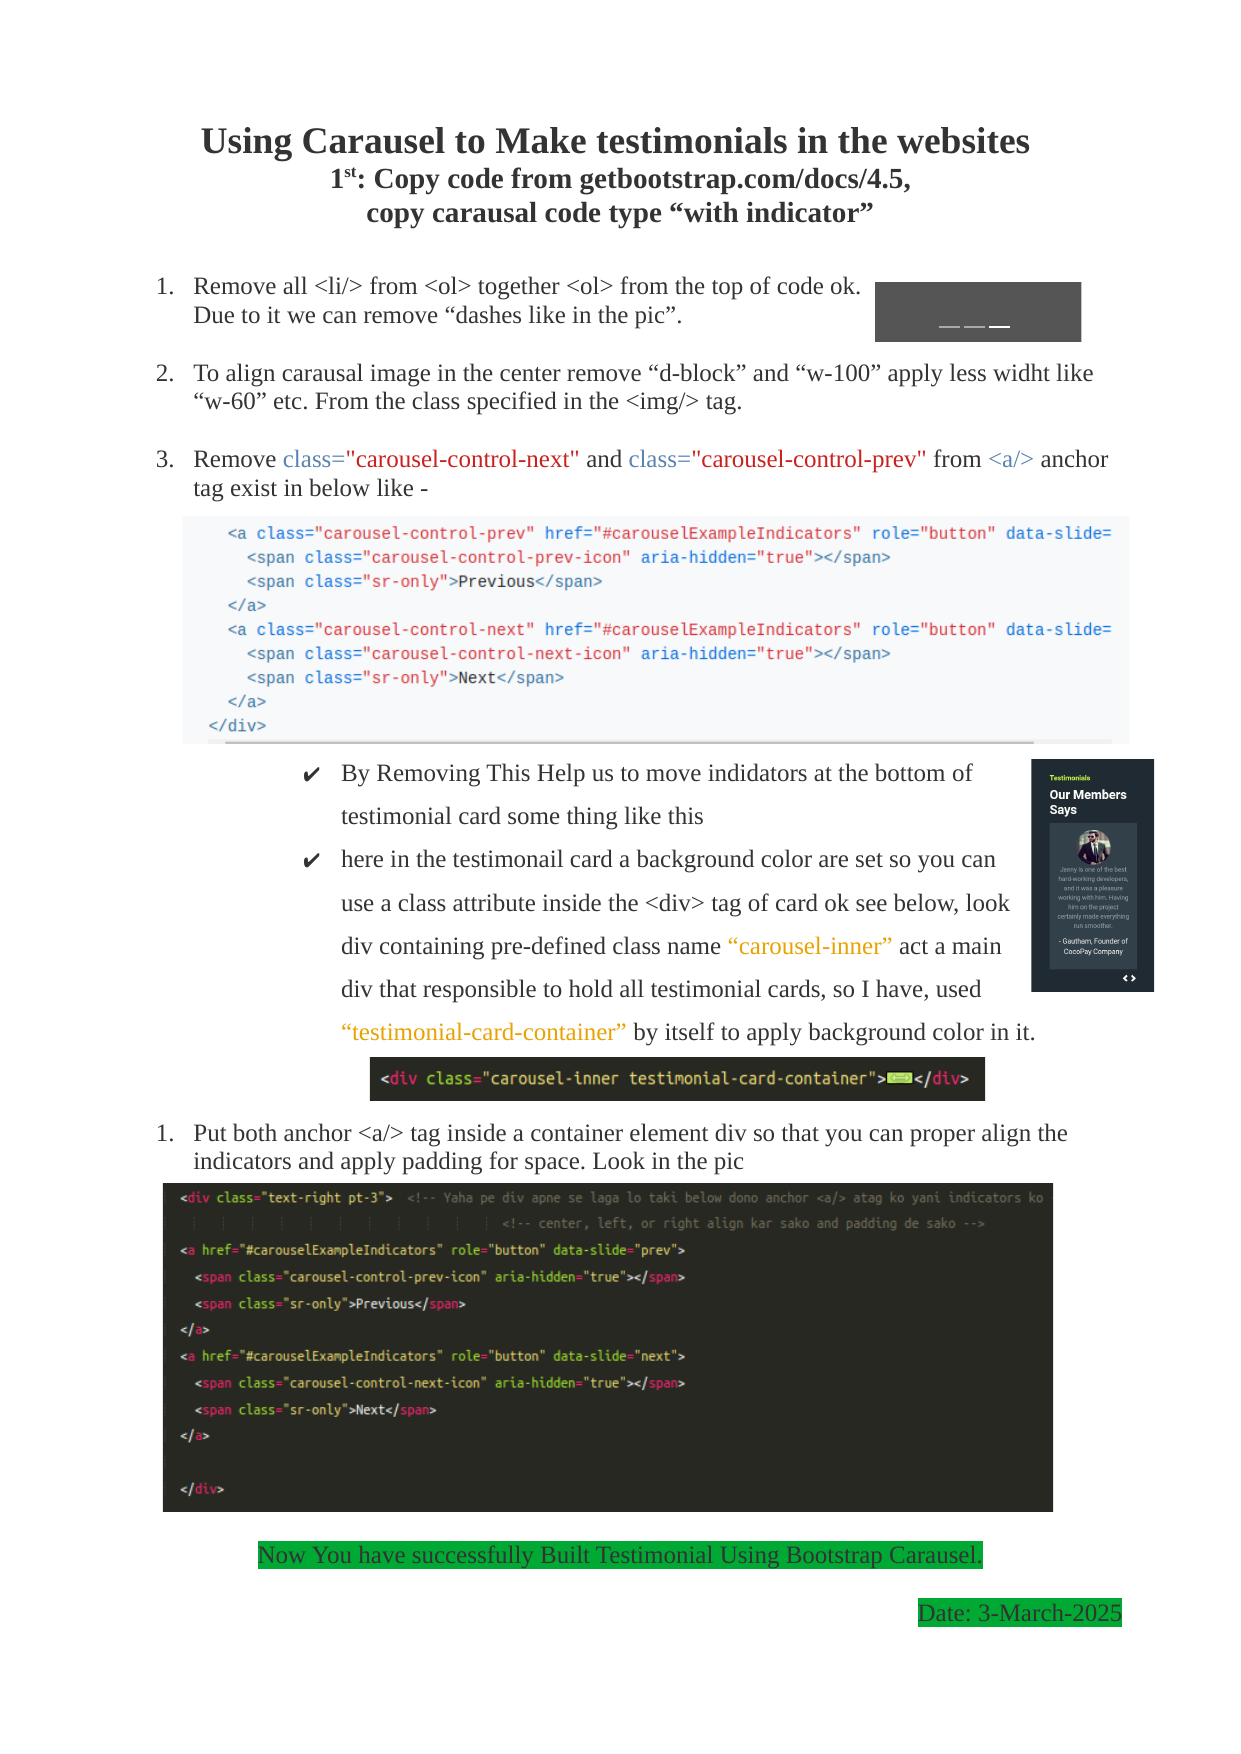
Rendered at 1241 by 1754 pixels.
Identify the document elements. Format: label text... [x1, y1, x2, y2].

list By Removing This Help us to move indidators at the bottom of testimonial card some thing like this [303, 744, 1122, 830]
picture [182, 516, 1130, 744]
list To align carausal image in the center remove “d-block” and “w-100” apply less widht like “w-60” etc. From the class specified in the <img/> tag. [156, 358, 1122, 415]
list [303, 501, 1122, 516]
picture [369, 1057, 986, 1101]
text 1st: Copy code from getbootstrap.com/docs/4.5, [118, 161, 1122, 195]
list Remove class="carousel-control-next" and class="carousel-control-prev" from <a/> anchor tag exist in below like - [156, 444, 1122, 501]
text Date: 3-March-2025 [118, 1598, 1122, 1627]
picture [875, 282, 1082, 343]
text copy carausal code type “with indicator” [118, 195, 1122, 228]
list Remove all <li/> from <ol> together <ol> from the top of code ok. Due to it we can remove “dashes like in the pic”. [156, 271, 1122, 329]
picture [1031, 759, 1155, 992]
text Using Carausel to Make testimonials in the websites [118, 118, 1122, 161]
picture [162, 1183, 1054, 1512]
text Now You have successfully Built Testimonial Using Bootstrap Carausel. [118, 1541, 1122, 1569]
list Put both anchor <a/> tag inside a container element div so that you can proper align the indicators and apply padding for space. Look in the pic [156, 1118, 1122, 1175]
list here in the testimonail card a background color are set so you can use a class attribute inside the <div> tag of card ok see below, look div containing pre-defined class name “carousel-inner” act a main div that responsible to hold all testimonial cards, so I have, used “testimonial-card-container” by itself to apply background color in it. [303, 844, 1122, 1046]
